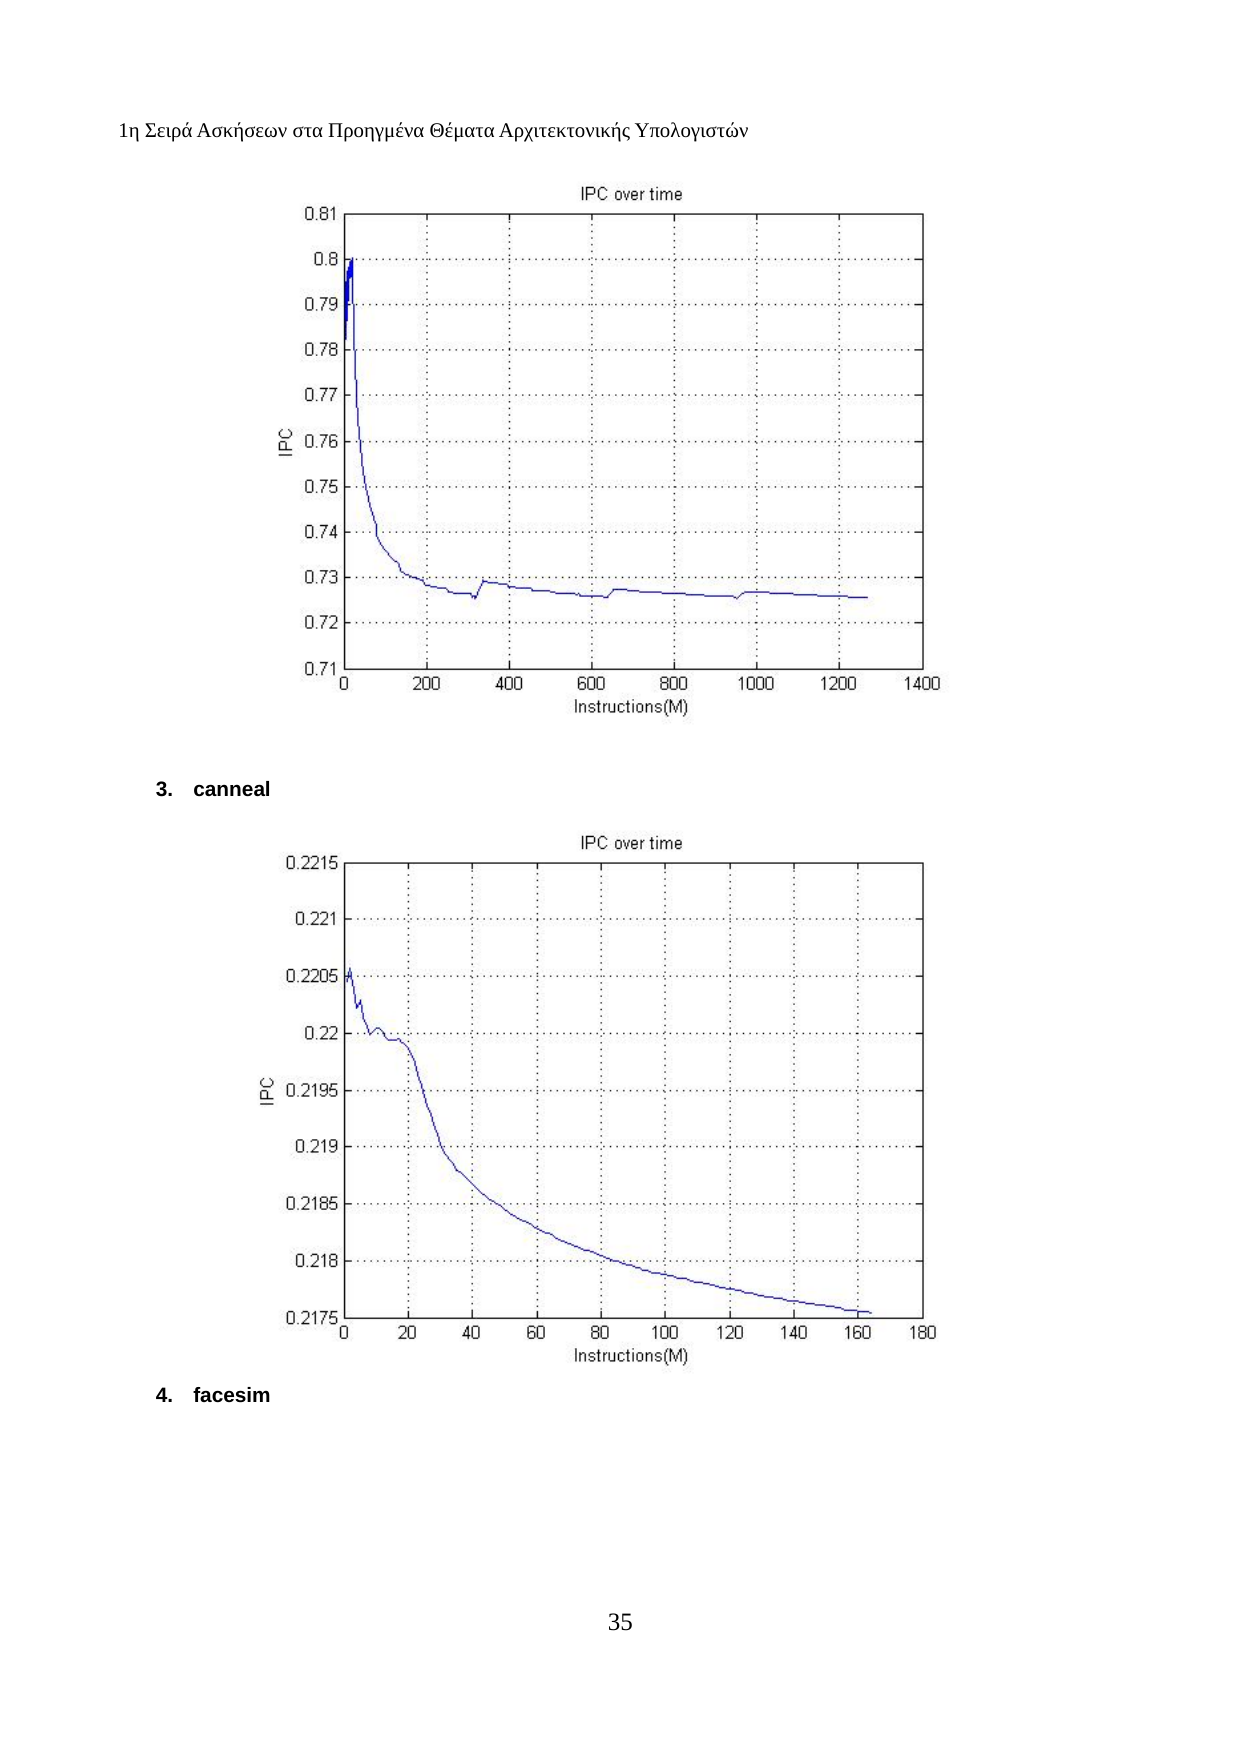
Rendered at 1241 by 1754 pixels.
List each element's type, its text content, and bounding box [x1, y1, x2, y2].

picture [247, 171, 993, 730]
picture [247, 820, 993, 1379]
list canneal [156, 777, 1122, 801]
list facesim [156, 1216, 1122, 1407]
